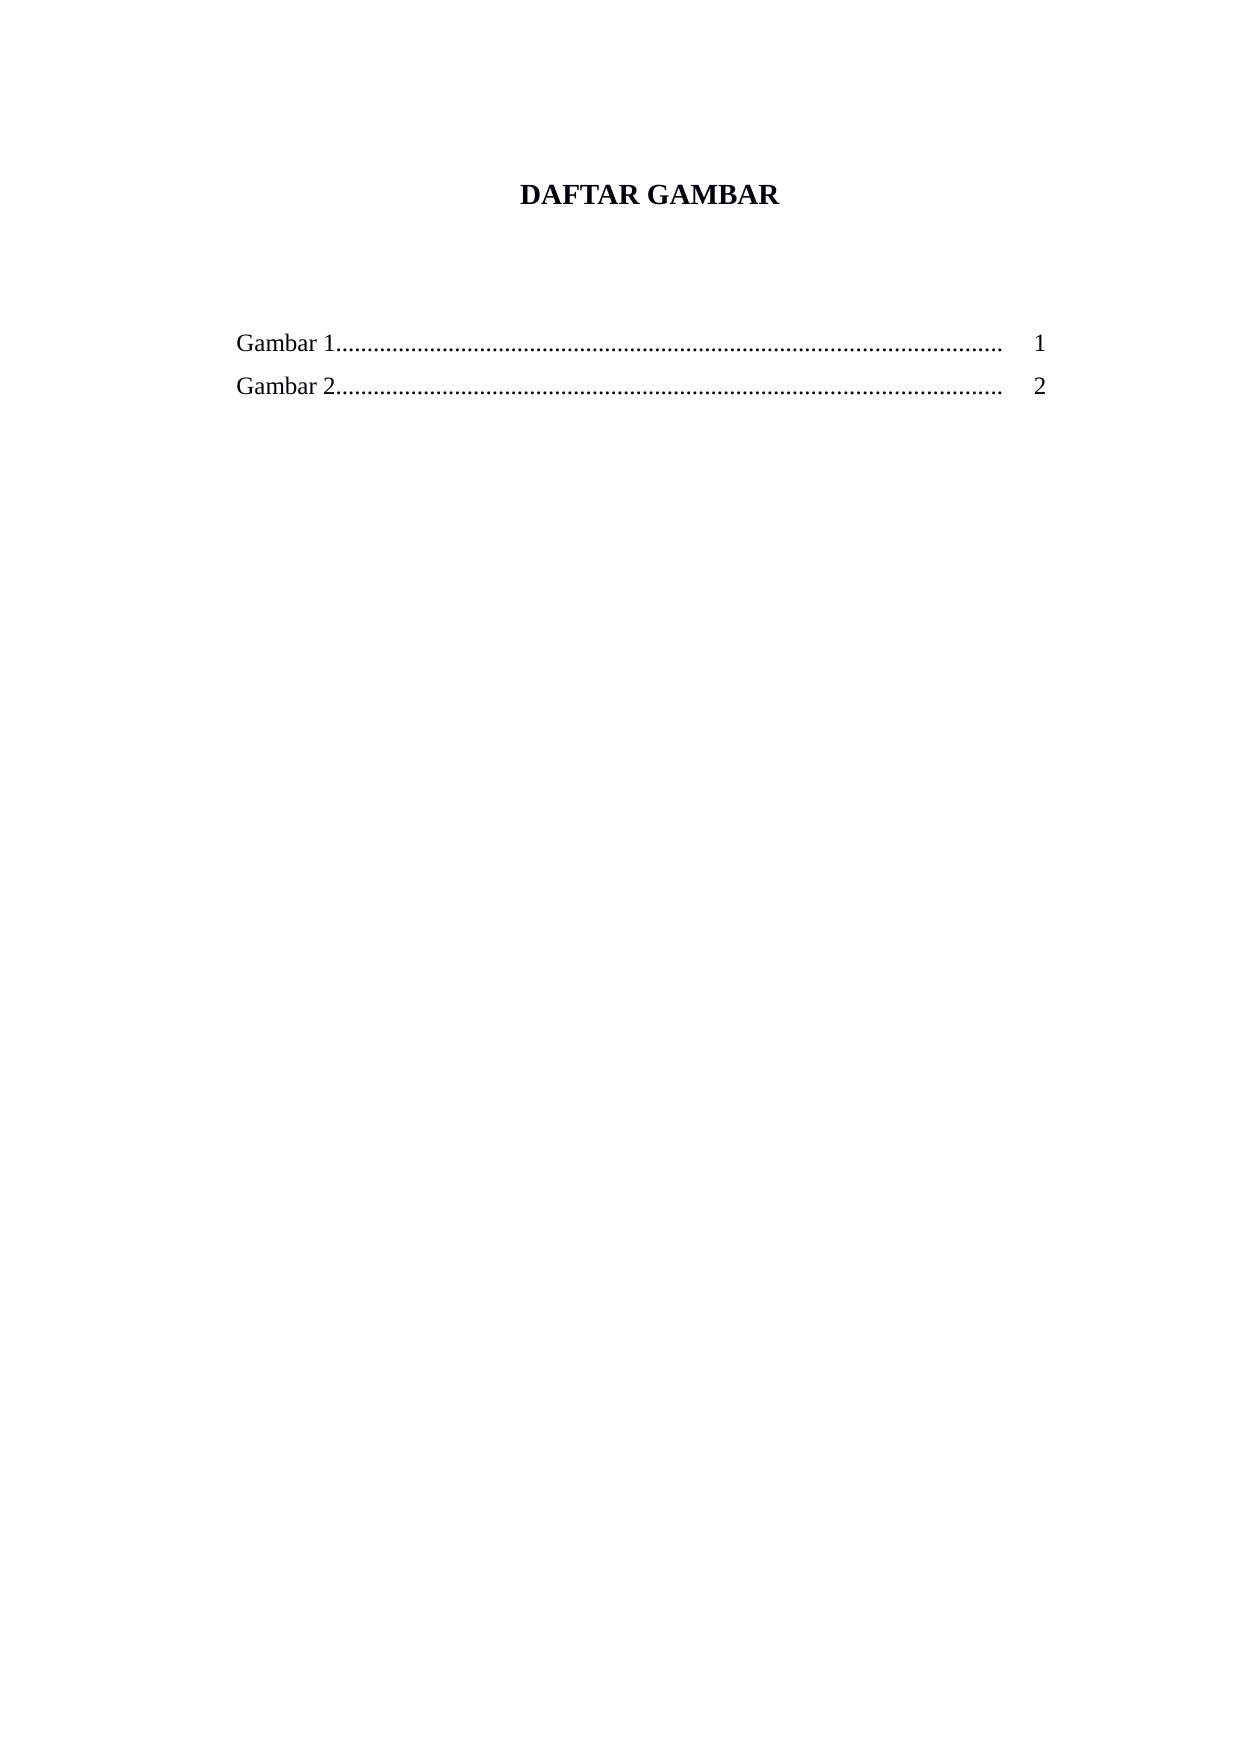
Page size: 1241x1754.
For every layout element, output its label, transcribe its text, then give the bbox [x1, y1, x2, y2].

list Gambar 2 2 [236, 371, 1063, 400]
list DAFTAR GAMBAR [236, 177, 1063, 211]
list Gambar 1 1 [236, 328, 1063, 357]
